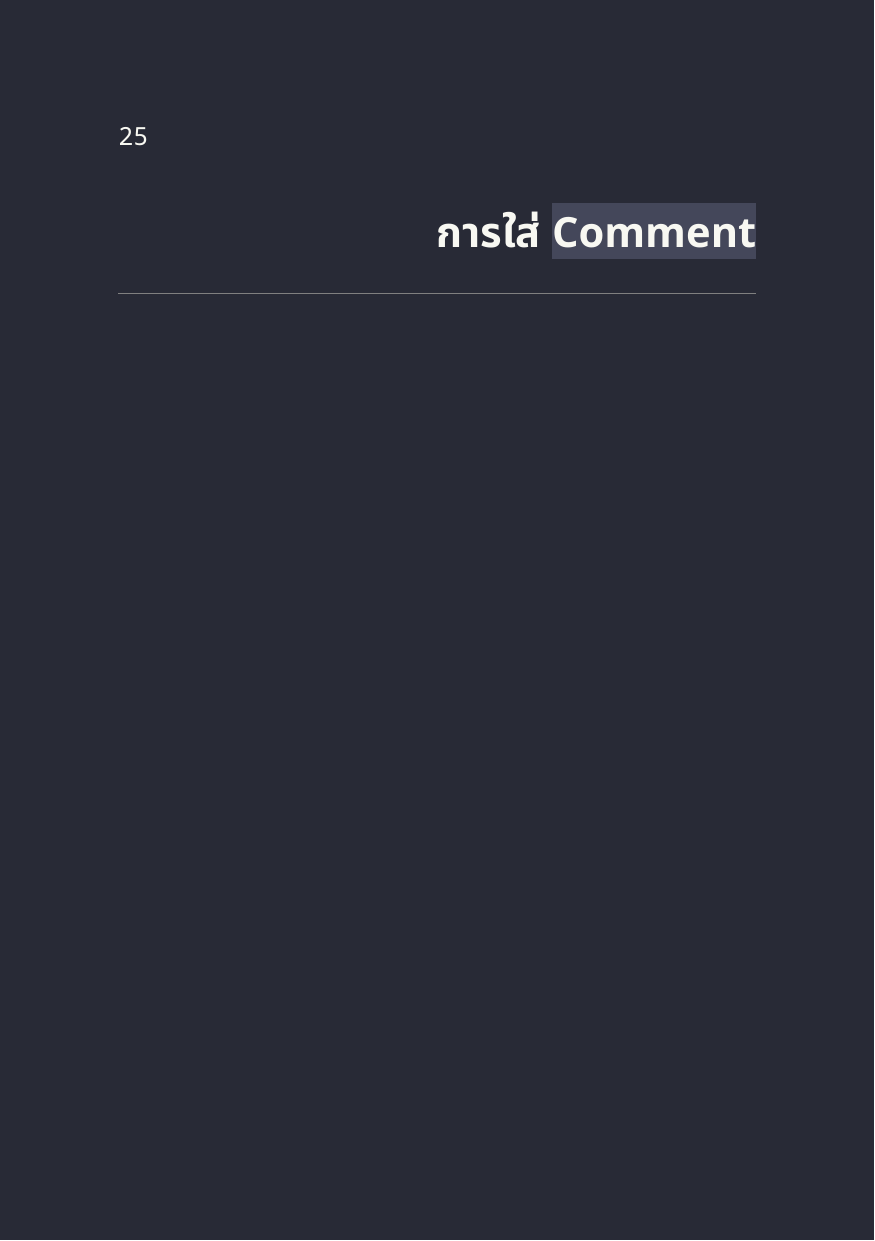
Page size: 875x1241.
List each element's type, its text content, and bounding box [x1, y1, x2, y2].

subtitle การใส่ Comment [118, 202, 756, 266]
